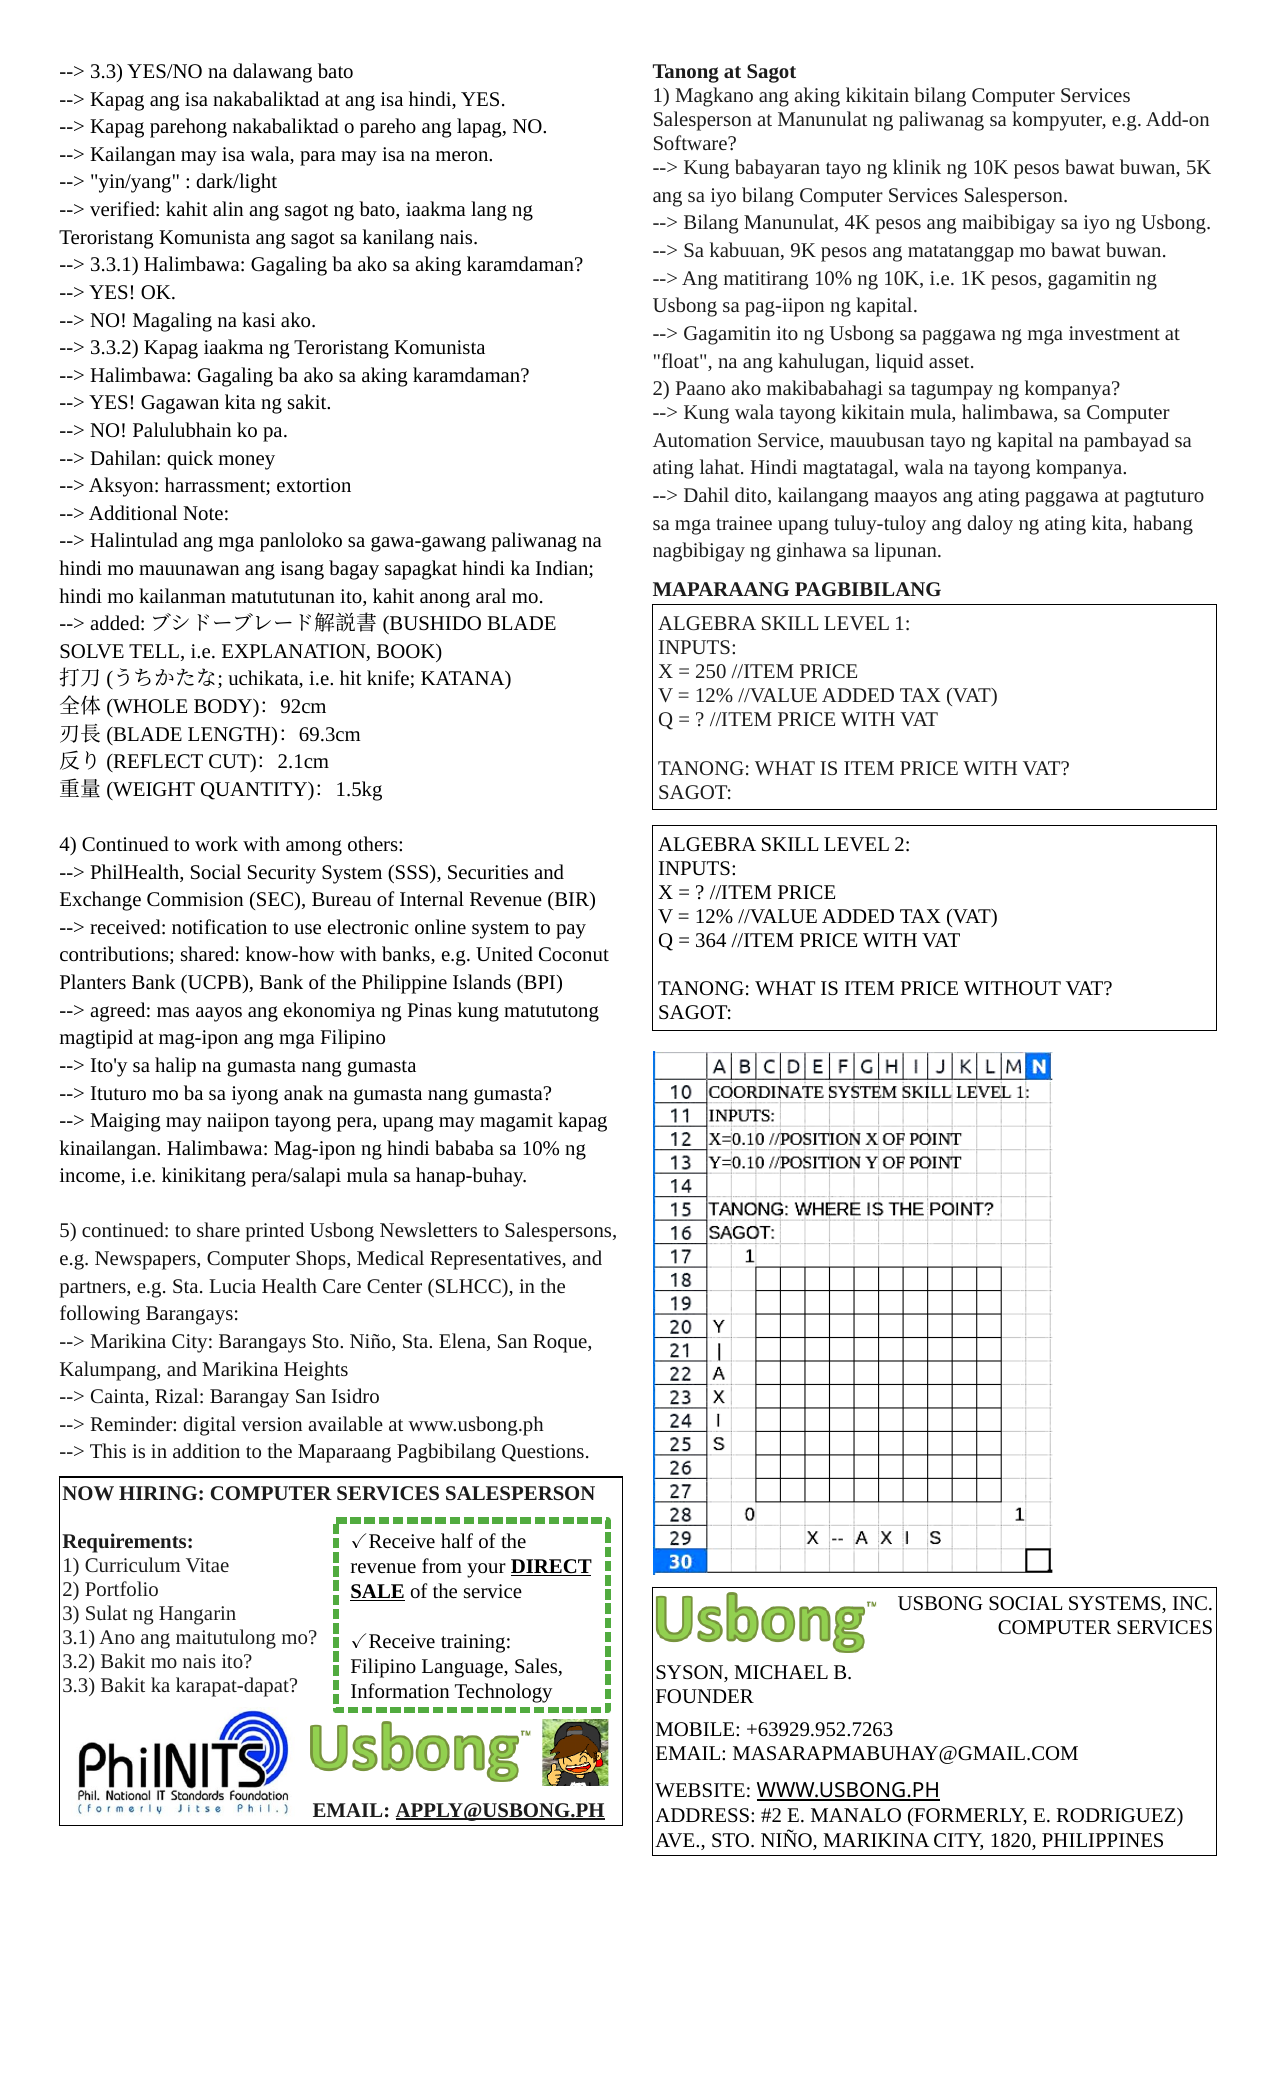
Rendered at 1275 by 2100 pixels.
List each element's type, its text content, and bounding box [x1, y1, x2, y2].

text --> Halintulad ang mga panloloko sa gawa-gawang paliwanag na hindi mo mauunawan ang isang bagay sapagkat hindi ka Indian; hindi mo kailanman matututunan ito, kahit anong aral mo. [59, 528, 623, 608]
picture [542, 1719, 609, 1786]
text 5) continued: to share printed Usbong Newsletters to Salespersons, e.g. Newspapers, Computer Shops, Medical Representatives, and partners, e.g. Sta. Lucia Health Care Center (SLHCC), in the following Barangays: [59, 1218, 623, 1325]
subtitle Tanong at Sagot [652, 59, 1216, 83]
text MAPARAANG PAGBIBILANG [652, 577, 1216, 601]
table_header ALGEBRA SKILL LEVEL 2: INPUTS: X = ? //ITEM PRICE V = 12% //VALUE ADDED TAX (VAT) Q = 364 //ITEM PRICE WITH VAT TANONG: WHAT IS ITEM PRICE WITHOUT VAT? SAGOT: [653, 826, 1216, 1030]
text --> 3.3.1) Halimbawa: Gagaling ba ako sa aking karamdaman? [59, 252, 623, 276]
text --> 3.3.2) Kapag iaakma ng Teroristang Komunista [59, 335, 623, 359]
text 全体 (WHOLE BODY)：92cm [59, 694, 623, 718]
picture [310, 1721, 531, 1782]
text 4) Continued to work with among others: [59, 832, 623, 856]
text --> Kapag parehong nakabaliktad o pareho ang lapag, NO. [59, 114, 623, 138]
text --> Kailangan may isa wala, para may isa na meron. [59, 142, 623, 166]
text --> Cainta, Rizal: Barangay San Isidro [59, 1384, 623, 1408]
text --> This is in addition to the Maparaang Pagbibilang Questions. [59, 1439, 623, 1463]
text --> YES! Gagawan kita ng sakit. [59, 390, 623, 414]
text --> NO! Palulubhain ko pa. [59, 418, 623, 442]
text --> agreed: mas aayos ang ekonomiya ng Pinas kung matututong magtipid at mag-ipon ang mga Filipino [59, 998, 623, 1049]
text --> Dahilan: quick money [59, 446, 623, 469]
text 反り (REFLECT CUT)：2.1cm [59, 749, 623, 773]
text --> Marikina City: Barangays Sto. Niño, Sta. Elena, San Roque, Kalumpang, and Marikina Heights [59, 1329, 623, 1381]
table_header USBONG SOCIAL SYSTEMS, INC. COMPUTER SERVICES SYSON, MICHAEL B. FOUNDER MOBILE: +63929.952.7263 EMAIL: MASARAPMABUHAY@GMAIL.COM WEBSITE: WWW.USBONG.PH ADDRESS: #2 E. MANALO (FORMERLY, E. RODRIGUEZ) AVE., STO. NIÑO, MARIKINA CITY, 1820, PHILIPPINES [653, 1588, 1216, 1854]
text --> Kapag ang isa nakabaliktad at ang isa hindi, YES. [59, 87, 623, 111]
text --> Ituturo mo ba sa iyong anak na gumasta nang gumasta? [59, 1080, 623, 1104]
subtitle 2) Paano ako makibabahagi sa tagumpay ng kompanya? [652, 376, 1216, 400]
text --> Kung wala tayong kikitain mula, halimbawa, sa Computer Automation Service, mauubusan tayo ng kapital na pambayad sa ating lahat. Hindi magtatagal, wala na tayong kompanya. --> Dahil dito, kailangang maayos ang ating paggawa at pagtuturo sa mga trainee upang tuluy-tuloy ang daloy ng ating kita, habang nagbibigay ng ginhawa sa lipunan. [652, 400, 1216, 562]
text --> Maiging may naiipon tayong pera, upang may magamit kapag kinailangan. Halimbawa: Mag-ipon ng hindi bababa sa 10% ng income, i.e. kinikitang pera/salapi mula sa hanap-buhay. [59, 1108, 623, 1187]
text --> Reminder: digital version available at www.usbong.ph [59, 1412, 623, 1436]
picture [655, 1592, 877, 1653]
text --> Ito'y sa halip na gumasta nang gumasta [59, 1053, 623, 1077]
text --> Aksyon: harrassment; extortion [59, 473, 623, 497]
text 刃長 (BLADE LENGTH)：69.3cm [59, 722, 623, 746]
text --> Halimbawa: Gagaling ba ako sa aking karamdaman? [59, 363, 623, 387]
text --> Kung babayaran tayo ng klinik ng 10K pesos bawat buwan, 5K ang sa iyo bilang Computer Services Salesperson. --> Bilang Manunulat, 4K pesos ang maibibigay sa iyo ng Usbong. --> Sa kabuuan, 9K pesos ang matatanggap mo bawat buwan. --> Ang matitirang 10% ng 10K, i.e. 1K pesos, gagamitin ng Usbong sa pag-iipon ng kapital. --> Gagamitin ito ng Usbong sa paggawa ng mga investment at "float", na ang kahulugan, liquid asset. [652, 155, 1216, 373]
text --> added: ブシドーブレード解説書 (BUSHIDO BLADE SOLVE TELL, i.e. EXPLANATION, BOOK) [59, 611, 623, 663]
text --> "yin/yang" : dark/light [59, 169, 623, 193]
text 打刀 (うちかたな; uchikata, i.e. hit knife; KATANA) [59, 666, 623, 690]
text --> 3.3) YES/NO na dalawang bato [59, 59, 623, 83]
text --> received: notification to use electronic online system to pay contributions; shared: know-how with banks, e.g. United Coconut Planters Bank (UCPB), Bank of the Philippine Islands (BPI) [59, 915, 623, 994]
text --> PhilHealth, Social Security System (SSS), Securities and Exchange Commision (SEC), Bureau of Internal Revenue (BIR) [59, 859, 623, 911]
table_header NOW HIRING: COMPUTER SERVICES SALESPERSON Requirements: 1) Curriculum Vitae 2) Portfolio 3) Sulat ng Hangarin 3.1) Ano ang maitutulong mo? 3.2) Bakit mo nais ito? 3.3) Bakit ka karapat-dapat? EMAIL: APPLY@USBONG.PH [60, 1478, 622, 1824]
picture [653, 1051, 1053, 1575]
text --> Additional Note: [59, 501, 623, 525]
subtitle 1) Magkano ang aking kikitain bilang Computer Services Salesperson at Manunulat ng paliwanag sa kompyuter, e.g. Add-on Software? [652, 83, 1216, 155]
text 重量 (WEIGHT QUANTITY)：1.5kg [59, 777, 623, 801]
text --> NO! Magaling na kasi ako. [59, 307, 623, 332]
text --> verified: kahit alin ang sagot ng bato, iaakma lang ng Teroristang Komunista ang sagot sa kanilang nais. [59, 197, 623, 249]
text --> YES! OK. [59, 280, 623, 304]
picture [71, 1707, 295, 1817]
table_header ALGEBRA SKILL LEVEL 1: INPUTS: X = 250 //ITEM PRICE V = 12% //VALUE ADDED TAX (VAT) Q = ? //ITEM PRICE WITH VAT TANONG: WHAT IS ITEM PRICE WITH VAT? SAGOT: [653, 605, 1216, 809]
